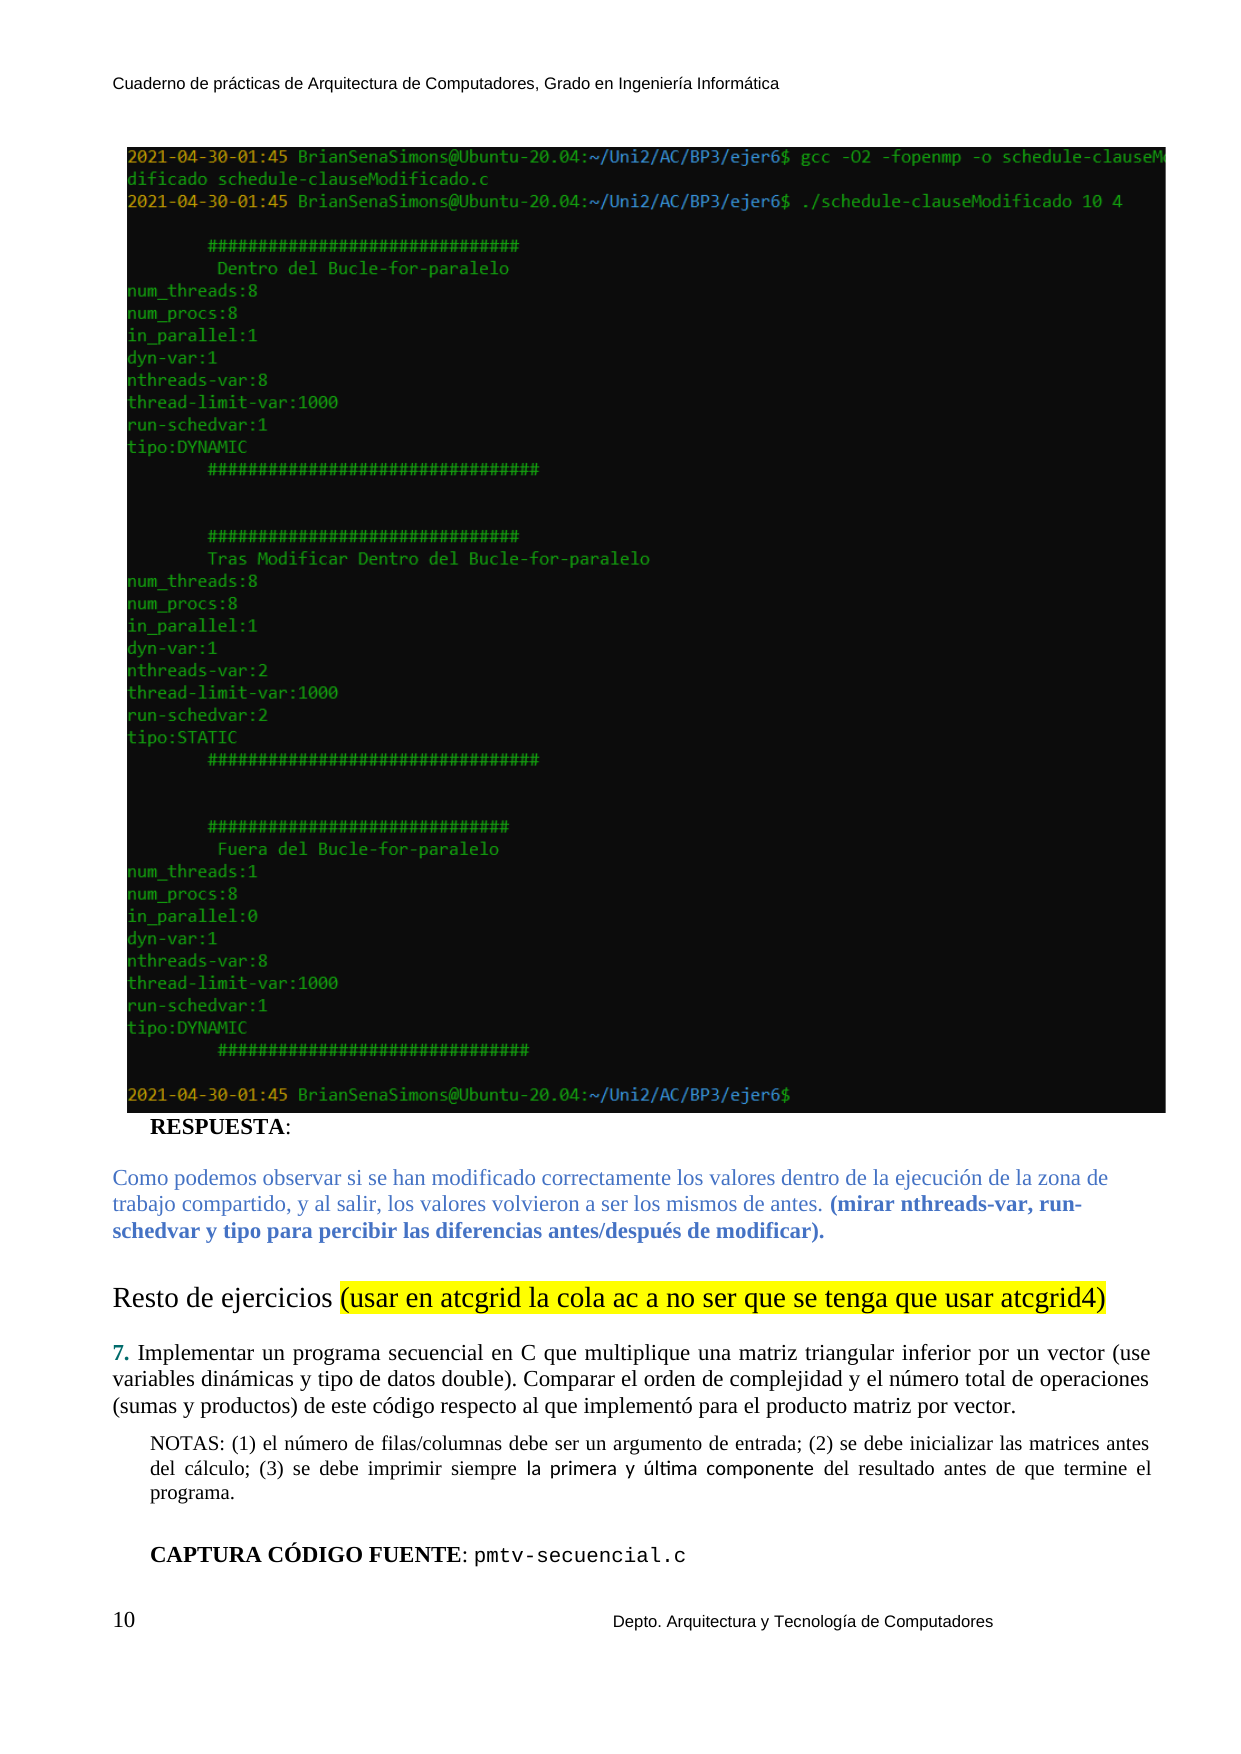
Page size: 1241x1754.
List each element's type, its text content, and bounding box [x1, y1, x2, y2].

subtitle Resto de ejercicios (usar en atcgrid la cola ac a no ser que se tenga que usar atcgrid4) [112, 1281, 1152, 1314]
text CAPTURA CÓDIGO FUENTE: pmtv-secuencial.c [150, 1541, 1152, 1568]
text RESPUESTA: [150, 1113, 1152, 1139]
list 7. Implementar un programa secuencial en C que multiplique una matriz triangular inferior por un vector (use variables dinámicas y tipo de datos double). Comparar el orden de complejidad y el número total de operaciones (sumas y productos) de este código respecto al que implementó para el producto matriz por vector. [112, 1339, 1152, 1418]
subtitle Como podemos observar si se han modificado correctamente los valores dentro de la ejecución de la zona de trabajo compartido, y al salir, los valores volvieron a ser los mismos de antes. (mirar nthreads-var, run-schedvar y tipo para percibir las diferencias antes/después de modificar). [112, 1164, 1152, 1243]
list NOTAS: (1) el número de filas/columnas debe ser un argumento de entrada; (2) se debe inicializar las matrices antes del cálculo; (3) se debe imprimir siempre la primera y última componente del resultado antes de que termine el programa. [150, 1431, 1152, 1504]
